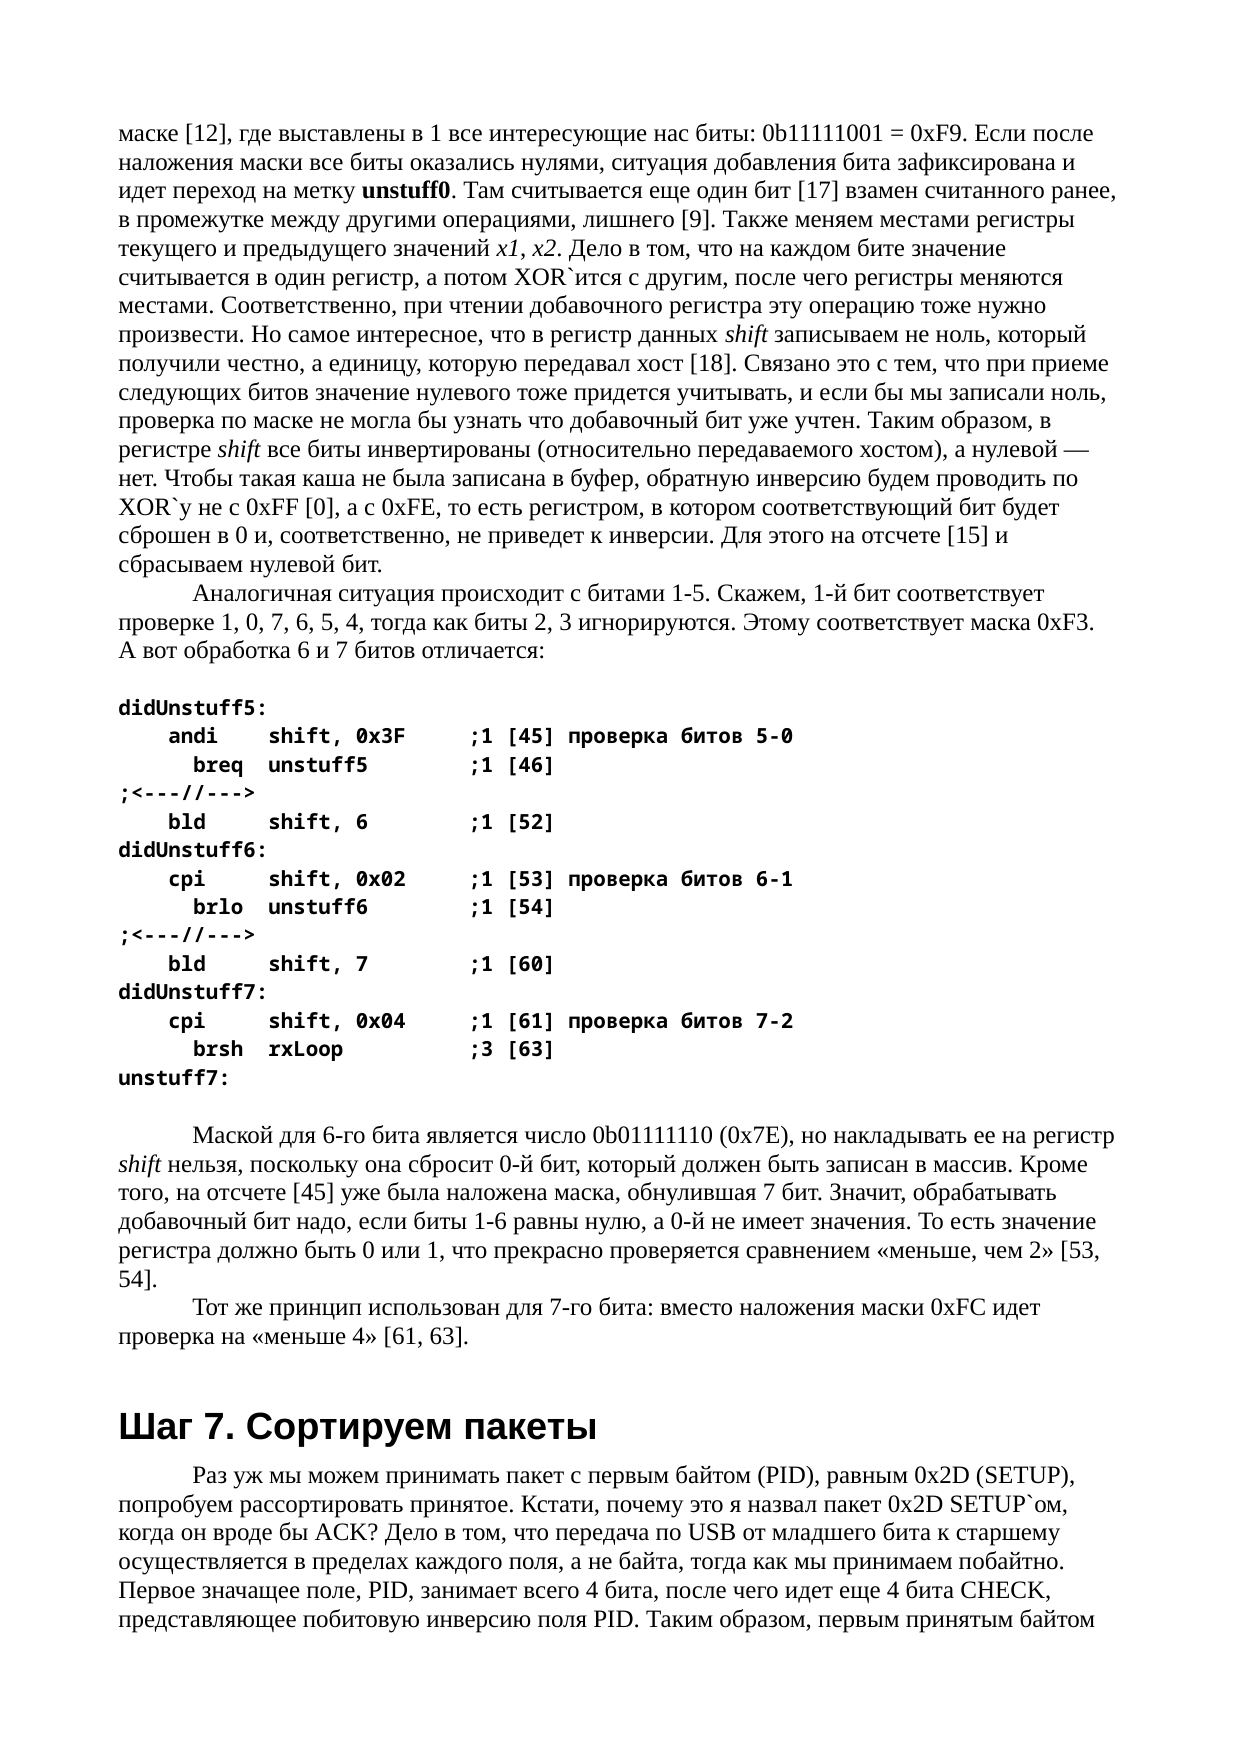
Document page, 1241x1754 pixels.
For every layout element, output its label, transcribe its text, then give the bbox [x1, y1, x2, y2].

text Маской для 6-го бита является число 0b01111110 (0x7E), но накладывать ее на регистр shift нельзя, поскольку она сбросит 0-й бит, который должен быть записан в массив. Кроме того, на отсчете [45] уже была наложена маска, обнулившая 7 бит. Значит, обрабатывать добавочный бит надо, если биты 1-6 равны нулю, а 0-й не имеет значения. То есть значение регистра должно быть 0 или 1, что прекрасно проверяется сравнением «меньше, чем 2» [53, 54]. [118, 1120, 1122, 1292]
text ;<---//---> [118, 778, 1122, 807]
text cpi shift, 0x02 ;1 [53] проверка битов 6-1 [118, 864, 1122, 892]
text Аналогичная ситуация происходит с битами 1-5. Скажем, 1-й бит соответствует проверке 1, 0, 7, 6, 5, 4, тогда как биты 2, 3 игнорируются. Этому соответствует маска 0xF3. [118, 578, 1122, 636]
text Тот же принцип использован для 7-го бита: вместо наложения маски 0xFC идет проверка на «меньше 4» [61, 63]. [118, 1292, 1122, 1350]
text bld shift, 7 ;1 [60] [118, 949, 1122, 977]
text breq unstuff5 ;1 [46] [118, 750, 1122, 778]
text unstuff7: [118, 1063, 1122, 1091]
text bld shift, 6 ;1 [52] [118, 807, 1122, 835]
text Раз уж мы можем принимать пакет с первым байтом (PID), равным 0x2D (SETUP), попробуем рассортировать принятое. Кстати, почему это я назвал пакет 0x2D SETUP`ом, когда он вроде бы ACK? Дело в том, что передача по USB от младшего бита к старшему осуществляется в пределах каждого поля, а не байта, тогда как мы принимаем побайтно. Первое значащее поле, PID, занимает всего 4 бита, после чего идет еще 4 бита CHECK, представляющее побитовую инверсию поля PID. Таким образом, первым принятым байтом [118, 1460, 1122, 1632]
subtitle Шаг 7. Сортируем пакеты [118, 1404, 1122, 1447]
text ;<---//---> [118, 921, 1122, 949]
text А вот обработка 6 и 7 битов отличается: [118, 636, 1122, 664]
text didUnstuff6: [118, 835, 1122, 864]
text cpi shift, 0x04 ;1 [61] проверка битов 7-2 [118, 1006, 1122, 1034]
text маске [12], где выставлены в 1 все интересующие нас биты: 0b11111001 = 0xF9. Если после наложения маски все биты оказались нулями, ситуация добавления бита зафиксирована и идет переход на метку unstuff0. Там считывается еще один бит [17] взамен считанного ранее, в промежутке между другими операциями, лишнего [9]. Также меняем местами регистры текущего и предыдущего значений x1, x2. Дело в том, что на каждом бите значение считывается в один регистр, а потом XOR`ится с другим, после чего регистры меняются местами. Соответственно, при чтении добавочного регистра эту операцию тоже нужно произвести. Но самое интересное, что в регистр данных shift записываем не ноль, который получили честно, а единицу, которую передавал хост [18]. Связано это с тем, что при приеме следующих битов значение нулевого тоже придется учитывать, и если бы мы записали ноль, проверка по маске не могла бы узнать что добавочный бит уже учтен. Таким образом, в регистре shift все биты инвертированы (относительно передаваемого хостом), а нулевой — нет. Чтобы такая каша не была записана в буфер, обратную инверсию будем проводить по XOR`у не с 0xFF [0], а с 0xFE, то есть регистром, в котором соответствующий бит будет сброшен в 0 и, соответственно, не приведет к инверсии. Для этого на отсчете [15] и сбрасываем нулевой бит. [118, 118, 1122, 578]
text brsh rxLoop ;3 [63] [118, 1034, 1122, 1063]
text andi shift, 0x3F ;1 [45] проверка битов 5-0 [118, 722, 1122, 750]
text didUnstuff7: [118, 977, 1122, 1006]
text brlo unstuff6 ;1 [54] [118, 892, 1122, 921]
text didUnstuff5: [118, 693, 1122, 722]
